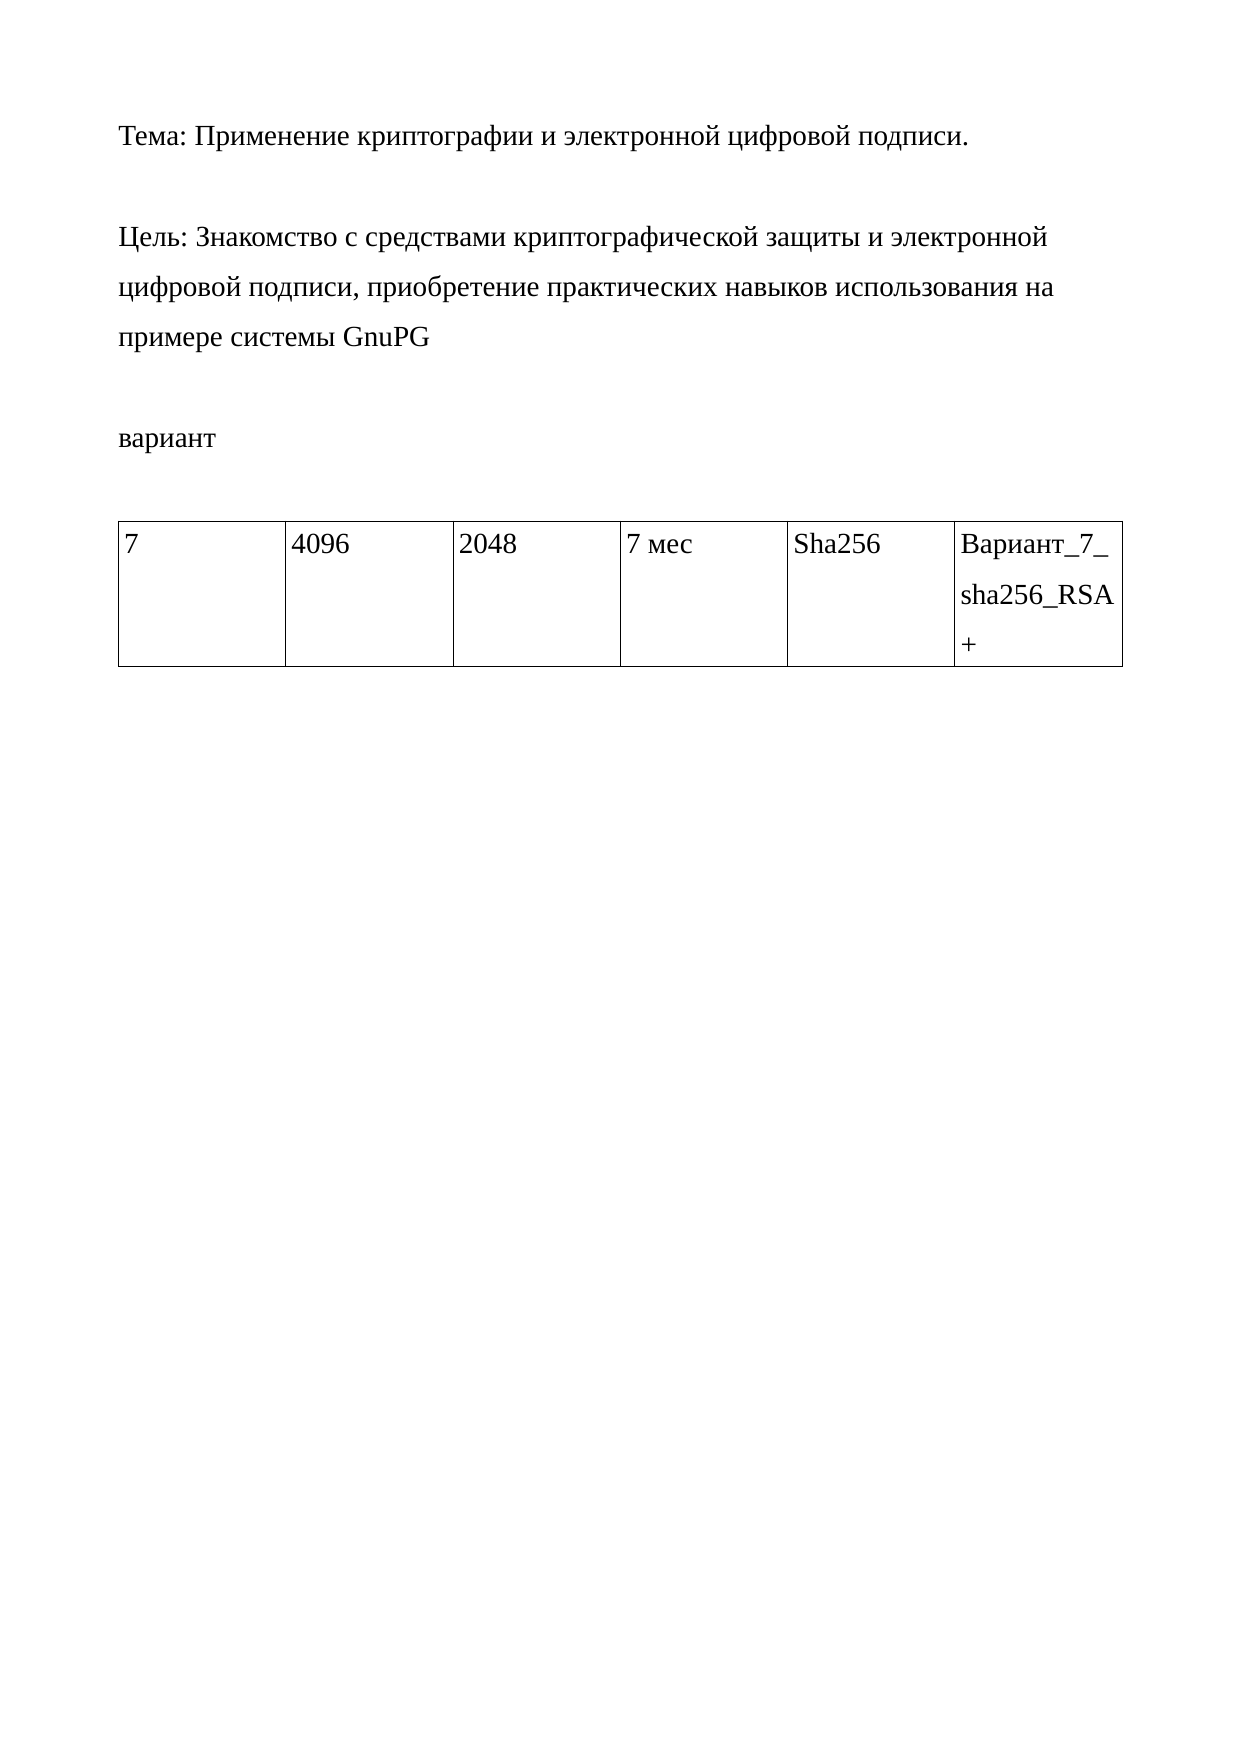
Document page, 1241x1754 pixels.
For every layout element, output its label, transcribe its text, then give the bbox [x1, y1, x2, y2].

text Тема: Применение криптографии и электронной цифровой подписи. [118, 118, 1122, 152]
text Цель: Знакомство с средствами криптографической защиты и электронной цифровой подписи, приобретение практических навыков использования на примере системы GnuPG [118, 219, 1122, 353]
table_header 7 мес [621, 522, 787, 666]
table_header Вариант_7_sha256_RSA+ [955, 522, 1122, 666]
table_header Sha256 [788, 522, 954, 666]
text вариант [118, 420, 1122, 453]
table_header 2048 [454, 522, 620, 666]
table_header 4096 [286, 522, 453, 666]
table_header 7 [119, 522, 285, 666]
